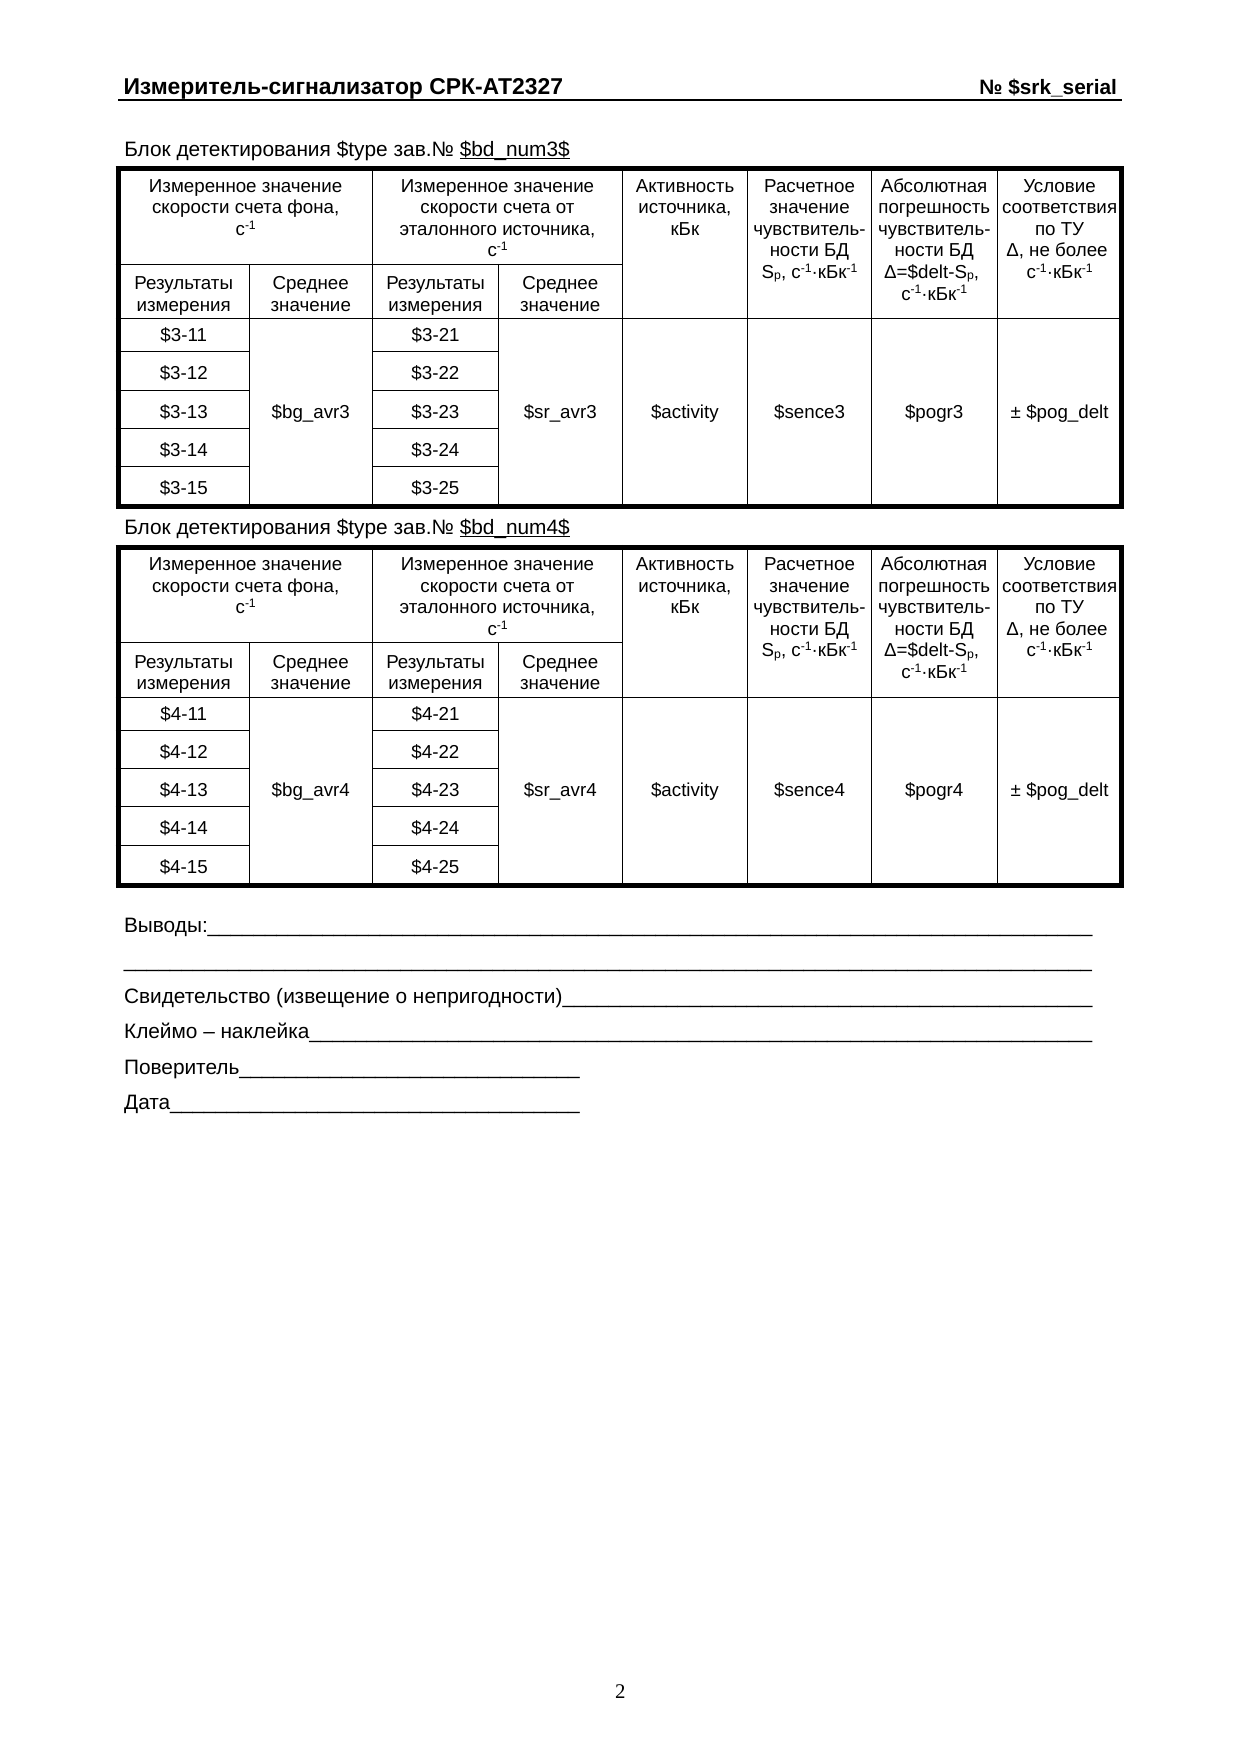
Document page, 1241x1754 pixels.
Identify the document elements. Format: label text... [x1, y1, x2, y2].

table_cell Измеренное значение скорости счета фона, с-1 [121, 171, 372, 264]
table_cell Дата [118, 1084, 1122, 1119]
table_cell Свидетельство (извещение о непригодности) [118, 978, 1122, 1013]
table_cell Абсолютная погрешность чувствитель-ности БД Δ=$delt-Sp, с-1·кБк-1 [872, 171, 997, 318]
table_cell [118, 943, 1122, 978]
table_cell $4-24 [373, 807, 498, 844]
table_header Блок детектирования $type зав.№ $bd_num4$ [118, 509, 1122, 545]
table_cell ± $pog_delt [998, 698, 1119, 883]
table_cell $sr_avr3 [499, 319, 622, 504]
table_cell $4-23 [373, 769, 498, 806]
table_cell $3-21 [373, 319, 498, 351]
table_cell $sence3 [748, 319, 871, 504]
table_cell $3-23 [373, 391, 498, 428]
table_cell $bg_avr3 [250, 319, 372, 504]
table_cell Условие соответствия по ТУ Δ, не более с-1·кБк-1 [998, 171, 1119, 318]
table_cell Измеренное значение скорости счета от эталонного источника, с-1 [373, 171, 622, 264]
table_header Блок детектирования $type зав.№ $bd_num3$ [118, 131, 1122, 166]
table_cell Расчетное значение чувствитель-ности БД Sp, с-1·кБк-1 [748, 550, 871, 697]
table_cell $3-25 [373, 467, 498, 504]
table_cell Среднее значение [250, 265, 372, 318]
table_cell $3-24 [373, 429, 498, 466]
table_cell Результаты измерения [373, 643, 498, 697]
table_cell Результаты измерения [121, 643, 249, 697]
table_cell ± $pog_delt [998, 319, 1119, 504]
table_cell Результаты измерения [373, 265, 498, 318]
table_cell Клеймо – наклейка [118, 1013, 1122, 1049]
table_cell Поверитель [118, 1049, 1122, 1084]
table_cell $bg_avr4 [250, 698, 372, 883]
table_cell Результаты измерения [121, 265, 249, 318]
table_cell Среднее значение [499, 265, 622, 318]
table_header Выводы: [118, 907, 1122, 942]
table_cell $4-14 [121, 807, 249, 844]
table_cell $3-15 [121, 467, 249, 504]
table_cell $3-11 [121, 319, 249, 351]
table_cell $4-22 [373, 731, 498, 768]
table_cell $4-12 [121, 731, 249, 768]
table_cell Среднее значение [250, 643, 372, 697]
table_cell Измеренное значение скорости счета фона, с-1 [121, 550, 372, 642]
table_cell Активность источника, кБк [623, 550, 747, 697]
table_cell $4-21 [373, 698, 498, 730]
table_cell $sence4 [748, 698, 871, 883]
table_cell $pogr4 [872, 698, 997, 883]
table_cell $3-22 [373, 352, 498, 389]
table_cell $activity [623, 698, 747, 883]
table_cell Измеренное значение скорости счета от эталонного источника, с-1 [373, 550, 622, 642]
table_cell $pogr3 [872, 319, 997, 504]
table_cell Расчетное значение чувствитель-ности БД Sp, с-1·кБк-1 [748, 171, 871, 318]
table_cell Среднее значение [499, 643, 622, 697]
table_cell $4-11 [121, 698, 249, 730]
table_cell $4-15 [121, 846, 249, 883]
table_cell $4-13 [121, 769, 249, 806]
table_cell Абсолютная погрешность чувствитель-ности БД Δ=$delt-Sp, с-1·кБк-1 [872, 550, 997, 697]
table_cell $3-14 [121, 429, 249, 466]
table_cell $sr_avr4 [499, 698, 622, 883]
table_cell $3-13 [121, 391, 249, 428]
table_cell $3-12 [121, 352, 249, 389]
table_cell Условие соответствия по ТУ Δ, не более с-1·кБк-1 [998, 550, 1119, 697]
table_cell Активность источника, кБк [623, 171, 747, 318]
table_cell $4-25 [373, 846, 498, 883]
table_cell $activity [623, 319, 747, 504]
